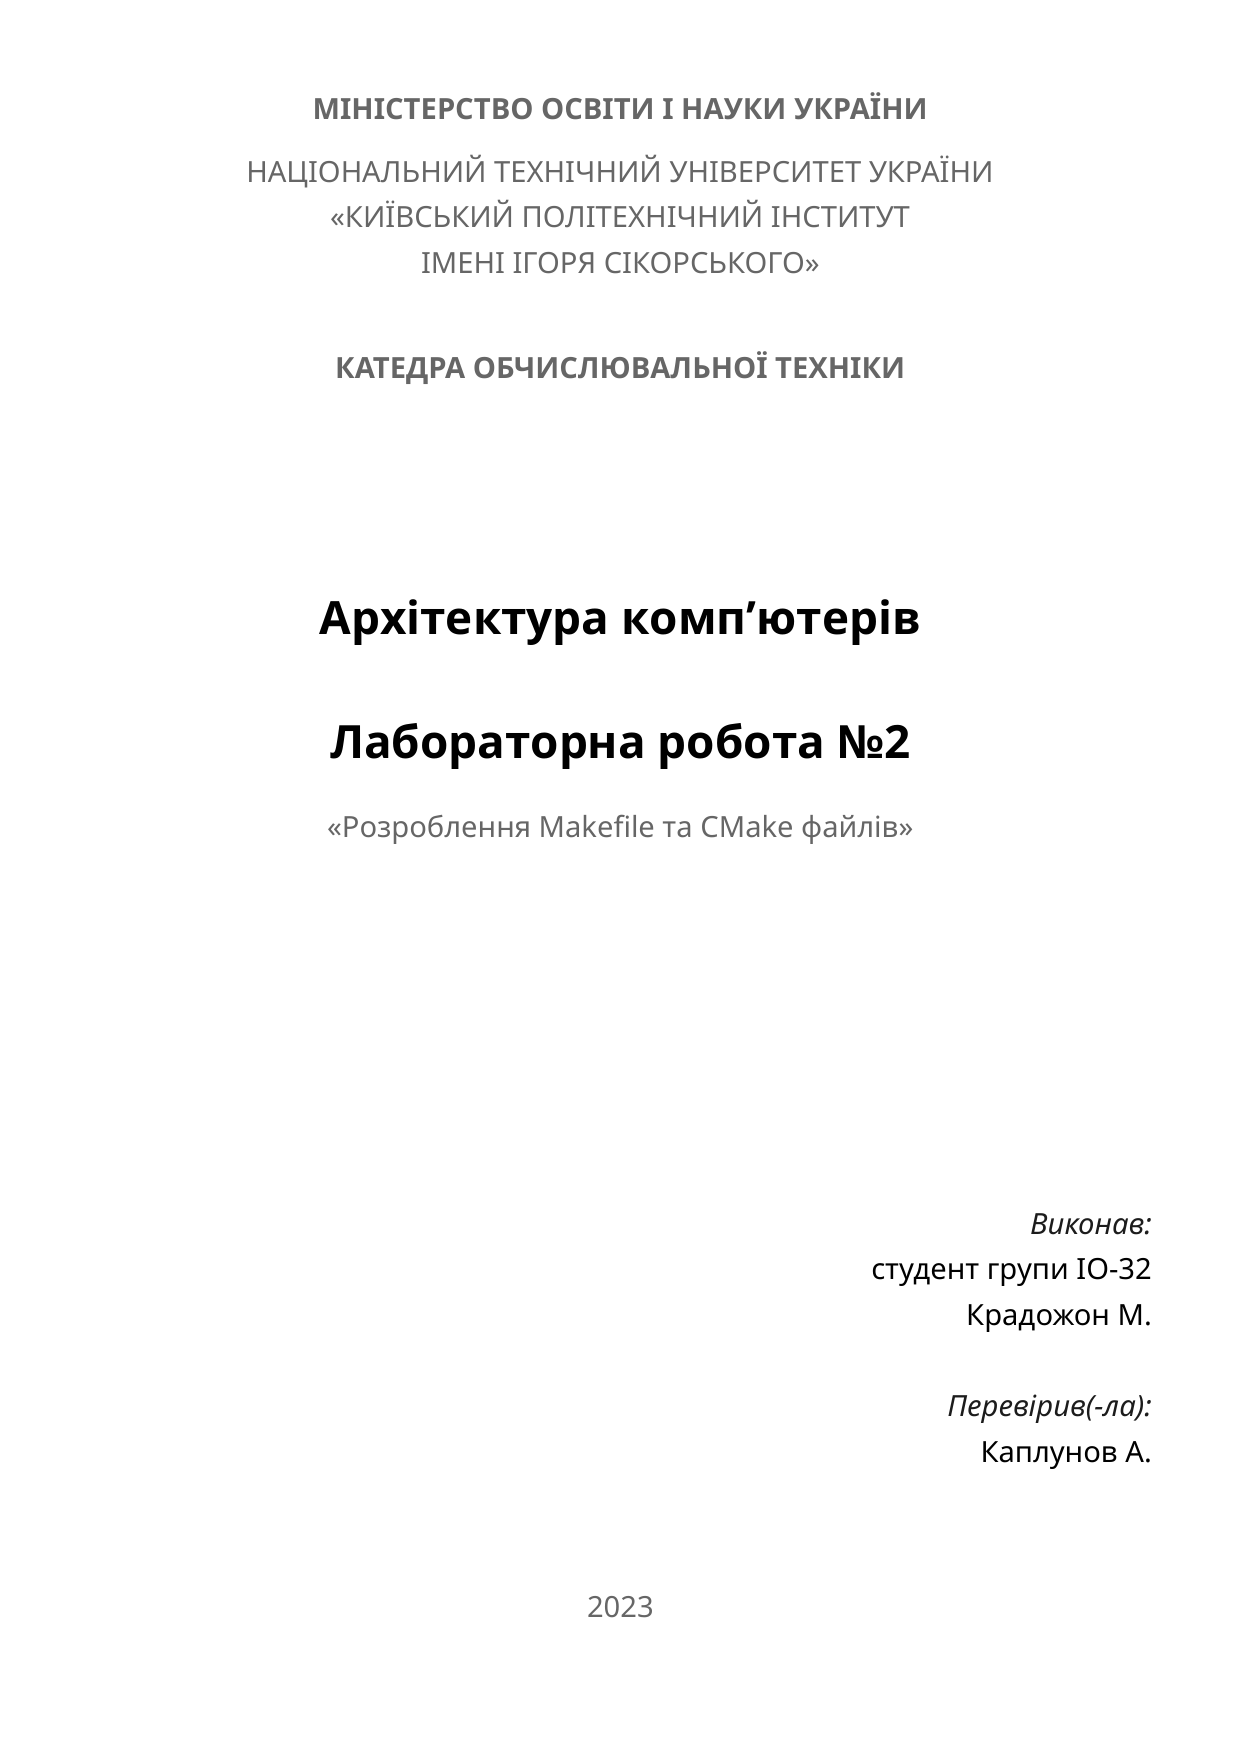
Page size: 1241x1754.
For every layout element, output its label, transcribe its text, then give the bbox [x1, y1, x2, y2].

text «Розроблення Makefile та CMake файлів» [89, 806, 1152, 846]
text «КИЇВСЬКИЙ ПОЛІТЕХНІЧНИЙ ІНСТИТУТ [89, 197, 1152, 236]
text Перевірив(-ла): [89, 1386, 1152, 1425]
text НАЦІОНАЛЬНИЙ ТЕХНІЧНИЙ УНІВЕРСИТЕТ УКРАЇНИ [89, 151, 1152, 191]
text КАТЕДРА ОБЧИСЛЮВАЛЬНОЇ ТЕХНІКИ [89, 347, 1152, 387]
text Крадожон М. [89, 1294, 1152, 1334]
text студент групи ІО-32 [89, 1249, 1152, 1288]
text Архітектура комп’ютерів [89, 585, 1152, 648]
text ІМЕНІ ІГОРЯ СІКОРСЬКОГО» [89, 242, 1152, 282]
text 2023 [89, 1587, 1152, 1626]
text Лабораторна робота №2 [89, 710, 1152, 772]
text Каплунов А. [89, 1431, 1152, 1471]
text Виконав: [89, 1203, 1152, 1243]
text МІНІСТЕРСТВО ОСВІТИ І НАУКИ УКРАЇНИ [89, 89, 1152, 128]
